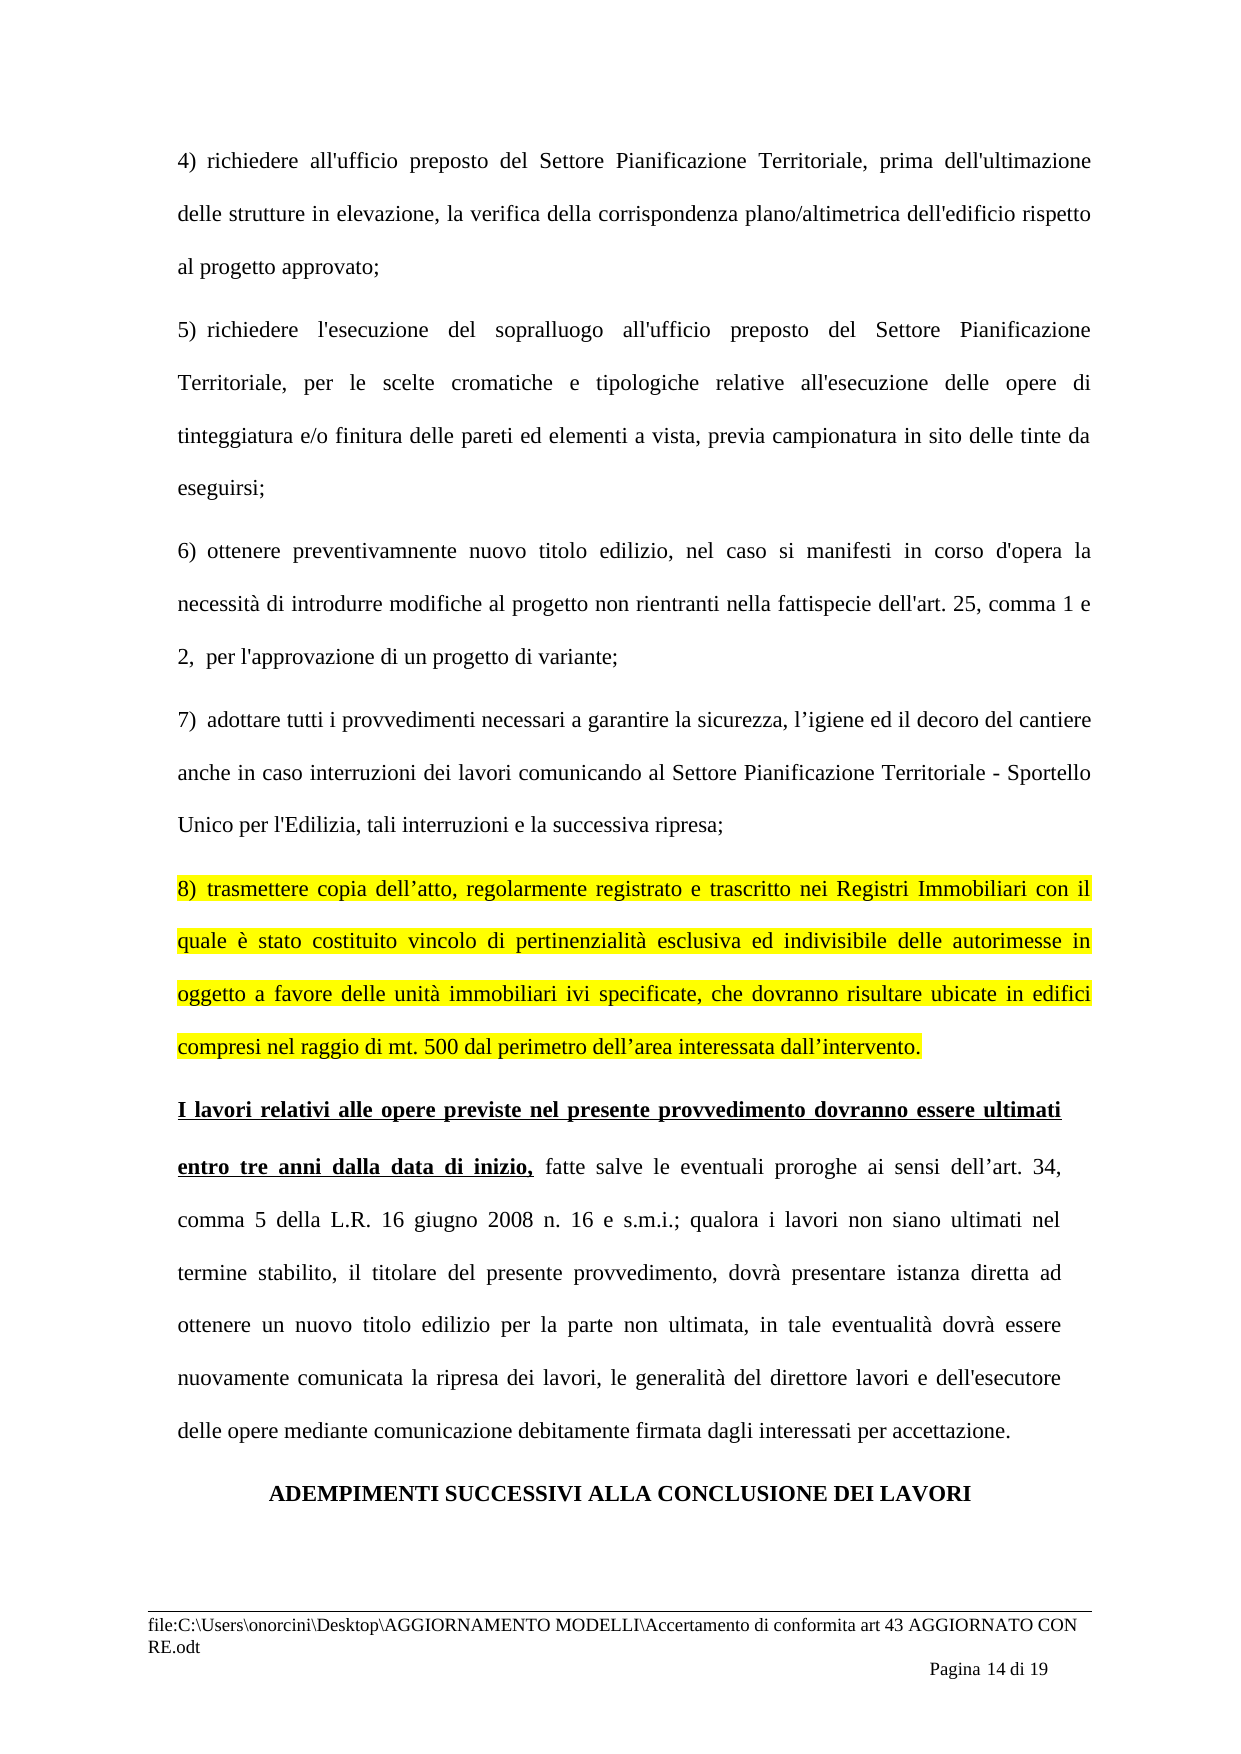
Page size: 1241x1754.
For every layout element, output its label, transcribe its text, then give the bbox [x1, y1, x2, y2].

list ottenere preventivamnente nuovo titolo edilizio, nel caso si manifesti in corso d'opera la necessità di introdurre modifiche al progetto non rientranti nella fattispecie dell'art. 25, comma 1 e 2, per l'approvazione di un progetto di variante; [177, 538, 1092, 669]
text ADEMPIMENTI SUCCESSIVI ALLA CONCLUSIONE DEI LAVORI [148, 1480, 1092, 1506]
list richiedere all'ufficio preposto del Settore Pianificazione Territoriale, prima dell'ultimazione delle strutture in elevazione, la verifica della corrispondenza plano/altimetrica dell'edificio rispetto al progetto approvato; [177, 148, 1092, 279]
list adottare tutti i provvedimenti necessari a garantire la sicurezza, l’igiene ed il decoro del cantiere anche in caso interruzioni dei lavori comunicando al Settore Pianificazione Territoriale - Sportello Unico per l'Edilizia, tali interruzioni e la successiva ripresa; [177, 706, 1092, 838]
list trasmettere copia dell’atto, regolarmente registrato e trascritto nei Registri Immobiliari con il quale è stato costituito vincolo di pertinenzialità esclusiva ed indivisibile delle autorimesse in oggetto a favore delle unità immobiliari ivi specificate, che dovranno risultare ubicate in edifici compresi nel raggio di mt. 500 dal perimetro dell’area interessata dall’intervento. [177, 875, 1092, 1059]
list richiedere l'esecuzione del sopralluogo all'ufficio preposto del Settore Pianificazione Territoriale, per le scelte cromatiche e tipologiche relative all'esecuzione delle opere di tinteggiatura e/o finitura delle pareti ed elementi a vista, previa campionatura in sito delle tinte da eseguirsi; [177, 316, 1092, 501]
text I lavori relativi alle opere previste nel presente provvedimento dovranno essere ultimati entro tre anni dalla data di inizio, fatte salve le eventuali proroghe ai sensi dell’art. 34, comma 5 della L.R. 16 giugno 2008 n. 16 e s.m.i.; qualora i lavori non siano ultimati nel termine stabilito, il titolare del presente provvedimento, dovrà presentare istanza diretta ad ottenere un nuovo titolo edilizio per la parte non ultimata, in tale eventualità dovrà essere nuovamente comunicata la ripresa dei lavori, le generalità del direttore lavori e dell'esecutore delle opere mediante comunicazione debitamente firmata dagli interessati per accettazione. [177, 1096, 1063, 1443]
